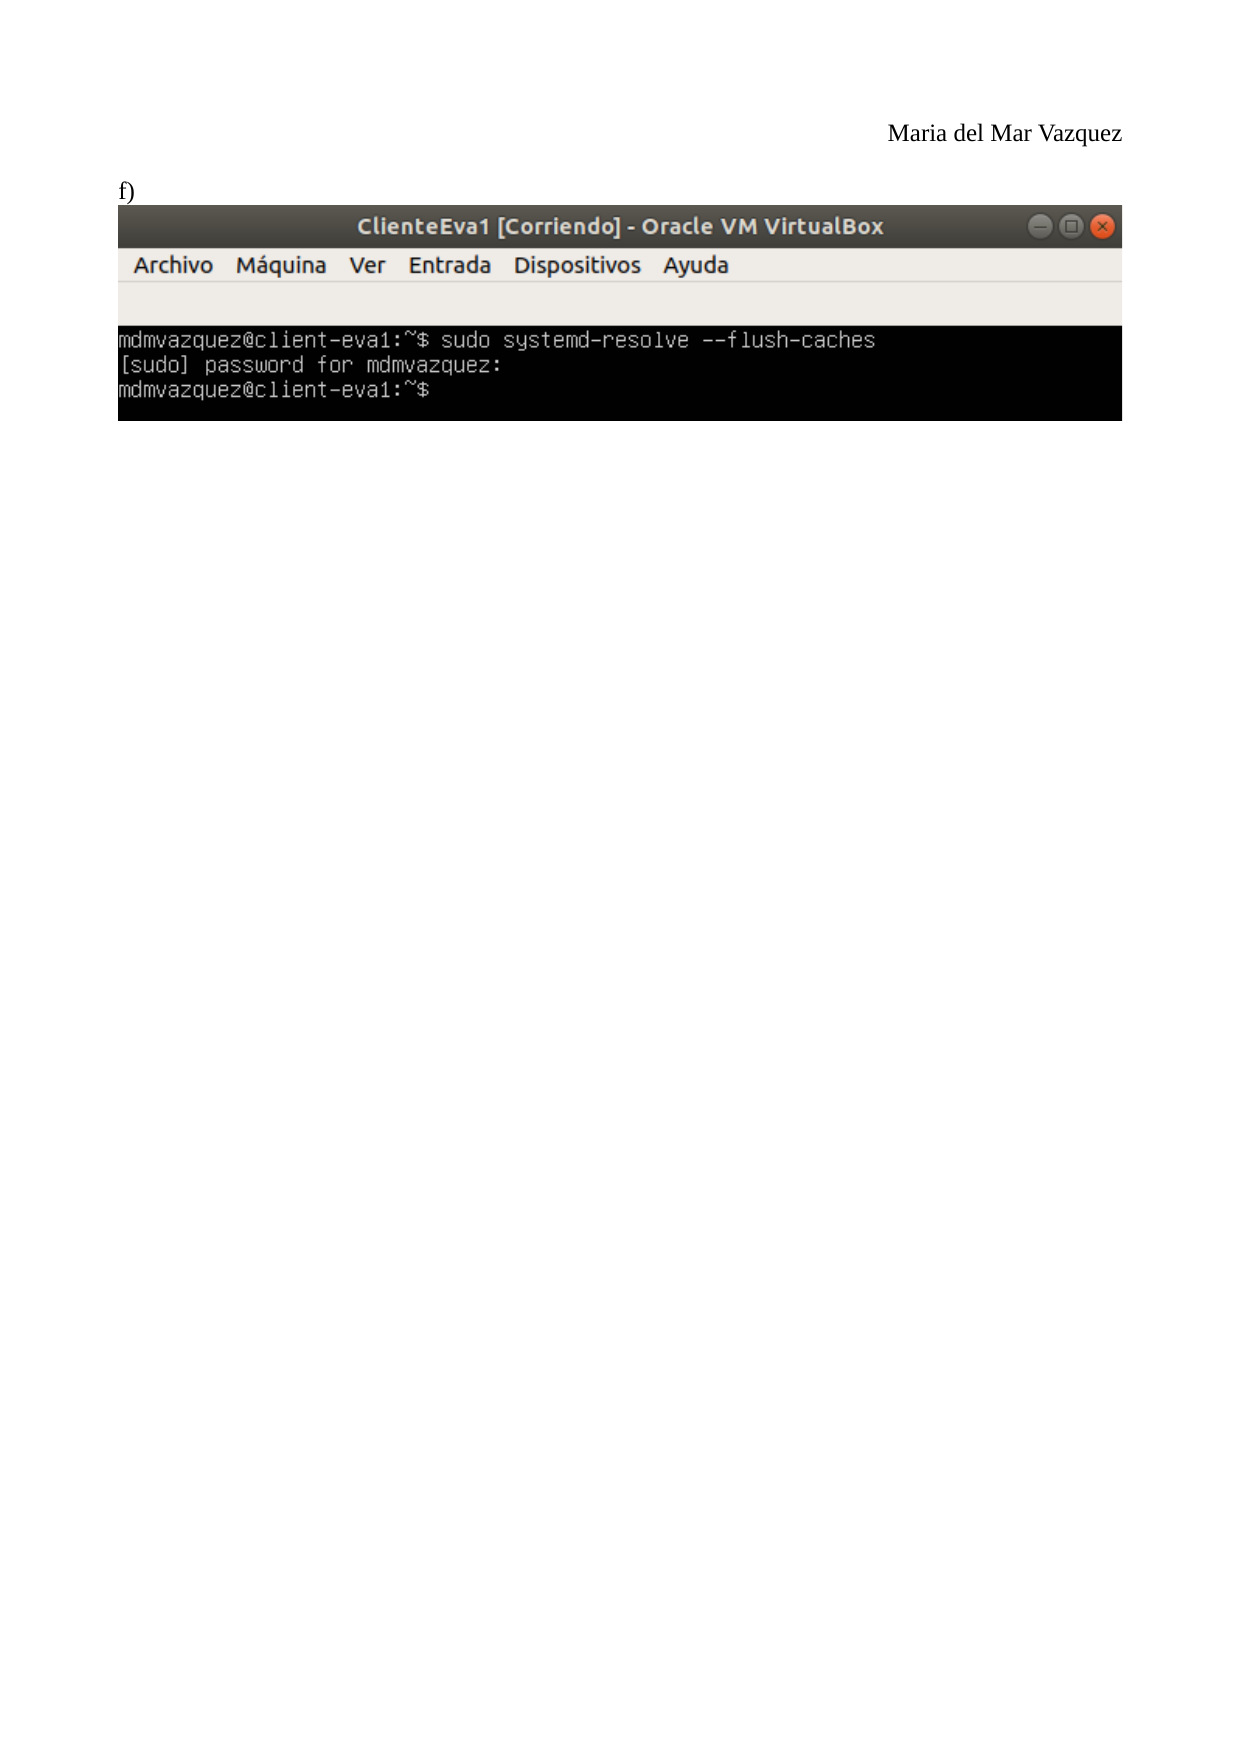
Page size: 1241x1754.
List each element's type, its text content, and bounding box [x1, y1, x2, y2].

text f) [118, 176, 1122, 205]
